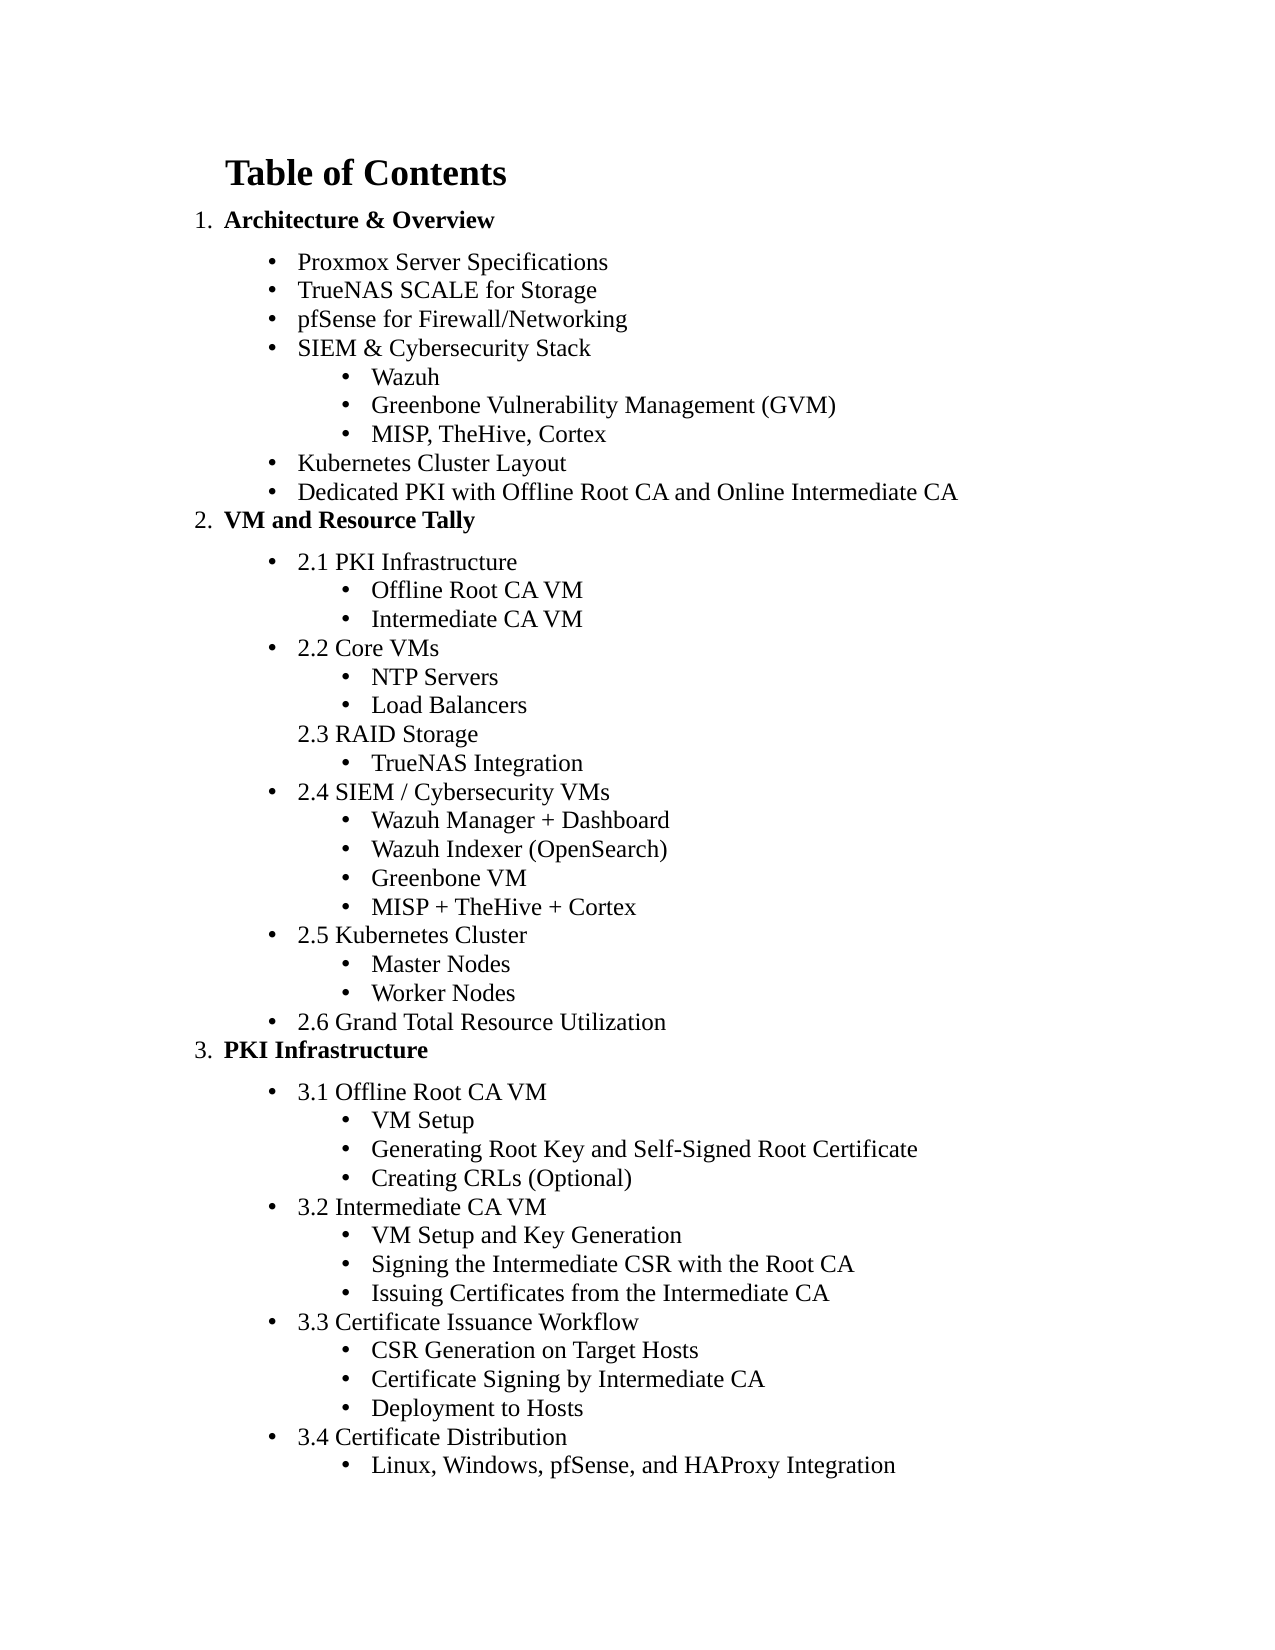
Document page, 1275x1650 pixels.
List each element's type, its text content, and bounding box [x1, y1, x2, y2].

list TrueNAS Integration [341, 748, 1125, 777]
list VM Setup and Key Generation [341, 1221, 1125, 1249]
list Creating CRLs (Optional) [341, 1163, 1125, 1192]
list Generating Root Key and Self-Signed Root Certificate [341, 1134, 1125, 1163]
list Wazuh Manager + Dashboard [341, 806, 1125, 834]
list NTP Servers [341, 662, 1125, 691]
list pfSense for Firewall/Networking [268, 304, 1125, 333]
list Wazuh Indexer (OpenSearch) [341, 834, 1125, 863]
list PKI Infrastructure [194, 1036, 1125, 1064]
list MISP + TheHive + Cortex [341, 892, 1125, 921]
list 3.2 Intermediate CA VM [268, 1192, 1125, 1221]
list Issuing Certificates from the Intermediate CA [341, 1278, 1125, 1307]
list TrueNAS SCALE for Storage [268, 276, 1125, 304]
list Offline Root CA VM [341, 576, 1125, 604]
list 2.4 SIEM / Cybersecurity VMs [268, 777, 1125, 806]
list MISP, TheHive, Cortex [341, 419, 1125, 448]
list 3.4 Certificate Distribution [268, 1422, 1125, 1451]
list Kubernetes Cluster Layout [268, 448, 1125, 477]
list Certificate Signing by Intermediate CA [341, 1364, 1125, 1393]
list Architecture & Overview [194, 206, 1125, 234]
list Deployment to Hosts [341, 1393, 1125, 1422]
list Linux, Windows, pfSense, and HAProxy Integration [341, 1451, 1125, 1479]
list SIEM & Cybersecurity Stack [268, 333, 1125, 362]
list Master Nodes [341, 949, 1125, 978]
list Load Balancers [341, 691, 1125, 719]
list Worker Nodes [341, 978, 1125, 1007]
list VM Setup [341, 1106, 1125, 1134]
list Wazuh [341, 362, 1125, 391]
list Signing the Intermediate CSR with the Root CA [341, 1249, 1125, 1278]
list CSR Generation on Target Hosts [341, 1336, 1125, 1364]
list Proxmox Server Specifications [268, 247, 1125, 276]
list Greenbone Vulnerability Management (GVM) [341, 391, 1125, 419]
list 2.5 Kubernetes Cluster [268, 921, 1125, 949]
list 3.3 Certificate Issuance Workflow [268, 1307, 1125, 1336]
list Greenbone VM [341, 863, 1125, 892]
list VM and Resource Tally [194, 506, 1125, 534]
subtitle Table of Contents [150, 150, 1125, 193]
list Dedicated PKI with Offline Root CA and Online Intermediate CA [268, 477, 1125, 506]
list 2.3 RAID Storage [268, 719, 1125, 748]
list 2.6 Grand Total Resource Utilization [268, 1007, 1125, 1036]
list 3.1 Offline Root CA VM [268, 1077, 1125, 1106]
list 2.2 Core VMs [268, 633, 1125, 662]
list Intermediate CA VM [341, 604, 1125, 633]
list 2.1 PKI Infrastructure [268, 547, 1125, 576]
